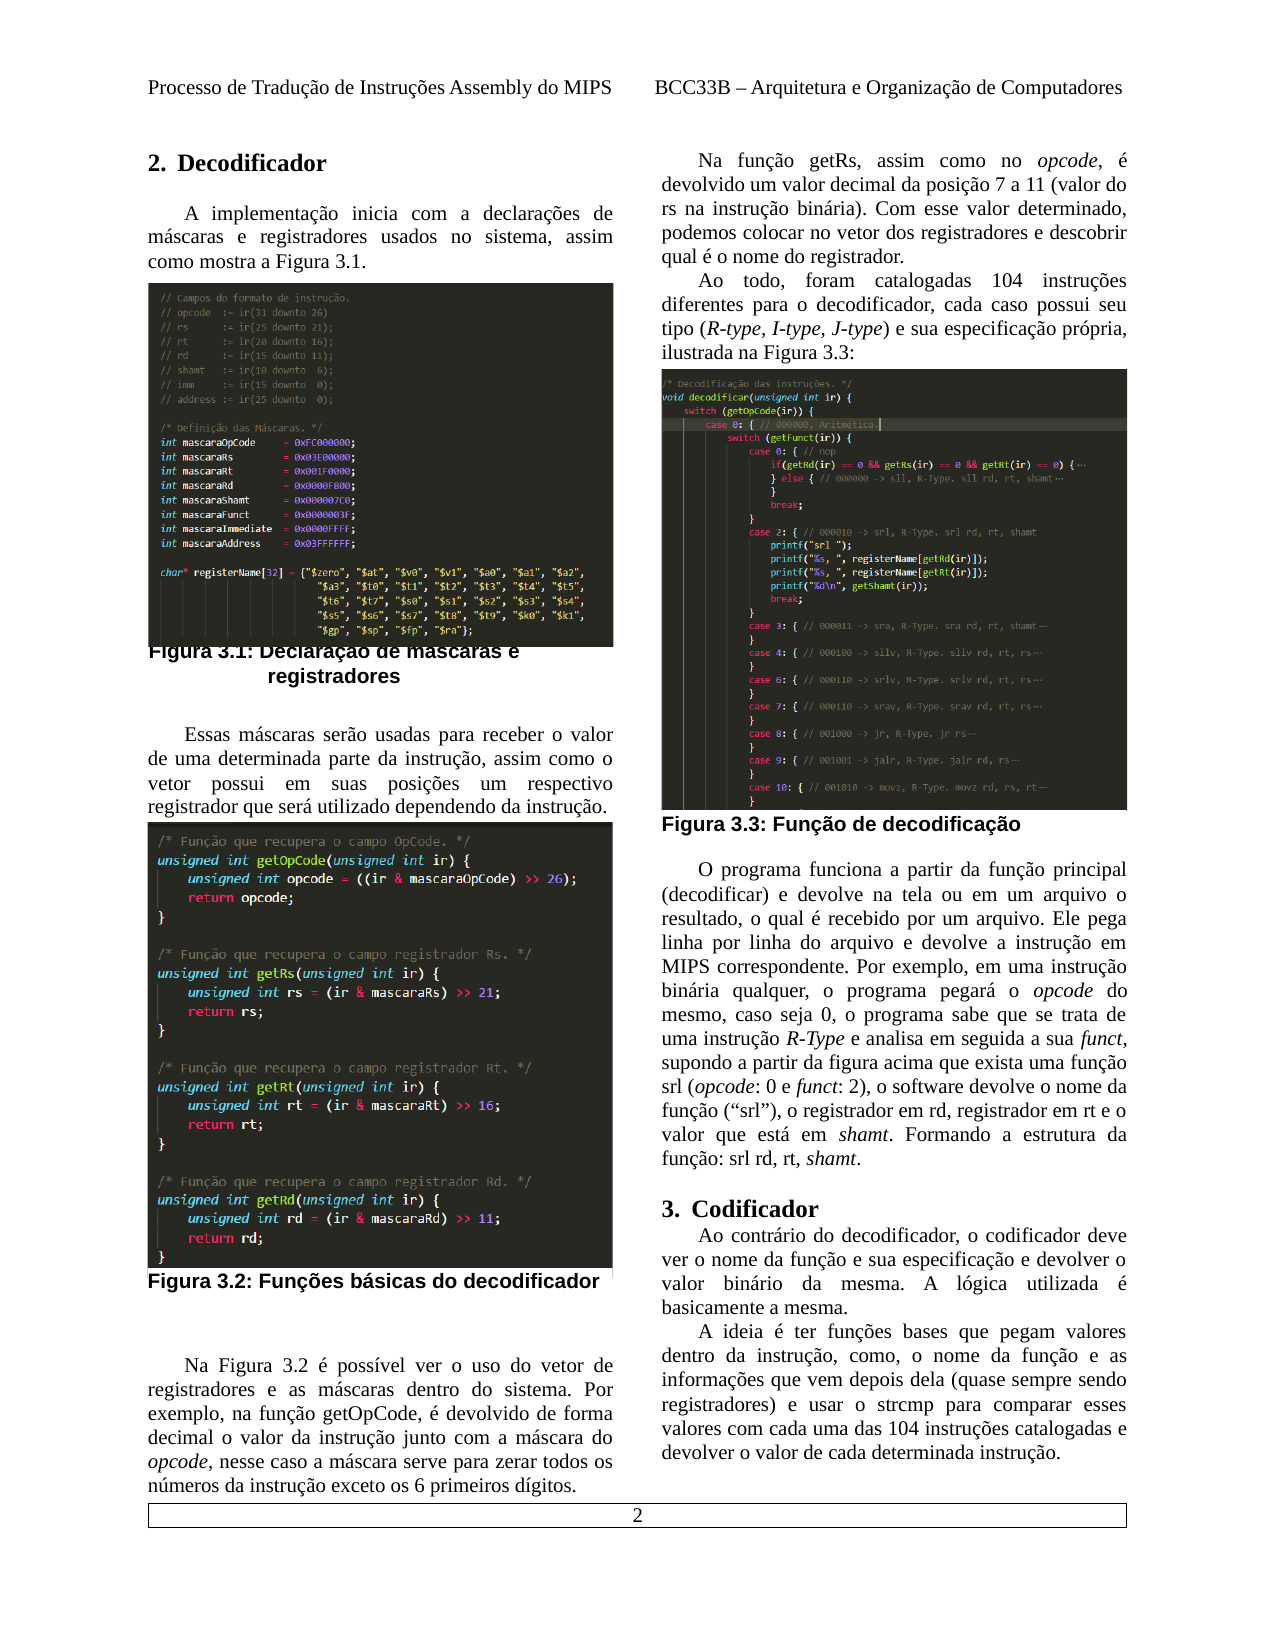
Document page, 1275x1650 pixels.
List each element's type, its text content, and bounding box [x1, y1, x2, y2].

text Essas máscaras serão usadas para receber o valor de uma determinada parte da instrução, assim como o vetor possui em suas posições um respectivo registrador que será utilizado dependendo da instrução. [148, 722, 613, 818]
text Ao contrário do decodificador, o codificador deve ver o nome da função e sua especificação e devolver o valor binário da mesma. A lógica utilizada é basicamente a mesma. [661, 1223, 1127, 1319]
text Na Figura 3.2 é possível ver o uso do vetor de registradores e as máscaras dentro do sistema. Por exemplo, na função getOpCode, é devolvido de forma decimal o valor da instrução junto com a máscara do opcode, nesse caso a máscara serve para zerar todos os números da instrução exceto os 6 primeiros dígitos. [148, 1353, 613, 1497]
text Ao todo, foram catalogadas 104 instruções diferentes para o decodificador, cada caso possui seu tipo (R-type, I-type, J-type) e sua especificação própria, ilustrada na Figura 3.3: [661, 268, 1127, 364]
text A implementação inicia com a declarações de máscaras e registradores usados no sistema, assim como mostra a Figura 3.1. [148, 200, 613, 273]
text Na função getRs, assim como no opcode, é devolvido um valor decimal da posição 7 a 11 (valor do rs na instrução binária). Com esse valor determinado, podemos colocar no vetor dos registradores e descobrir qual é o nome do registrador. [661, 148, 1127, 268]
subtitle Decodificador [148, 148, 613, 176]
text O programa funciona a partir da função principal (decodificar) e devolve na tela ou em um arquivo o resultado, o qual é recebido por um arquivo. Ele pega linha por linha do arquivo e devolve a instrução em MIPS correspondente. Por exemplo, em uma instrução binária qualquer, o programa pegará o opcode do mesmo, caso seja 0, o programa sabe que se trata de uma instrução R-Type e analisa em seguida a sua funct, supondo a partir da figura acima que exista uma função srl (opcode: 0 e funct: 2), o software devolve o nome da função (“srl”), o registrador em rd, registrador em rt e o valor que está em shamt. Formando a estrutura da função: srl rd, rt, shamt. [661, 858, 1127, 1170]
text A ideia é ter funções bases que pegam valores dentro da instrução, como, o nome da função e as informações que vem depois dela (quase sempre sendo registradores) e usar o strcmp para comparar esses valores com cada uma das 104 instruções catalogadas e devolver o valor de cada determinada instrução. [661, 1319, 1127, 1464]
subtitle Codificador [661, 1194, 1127, 1223]
